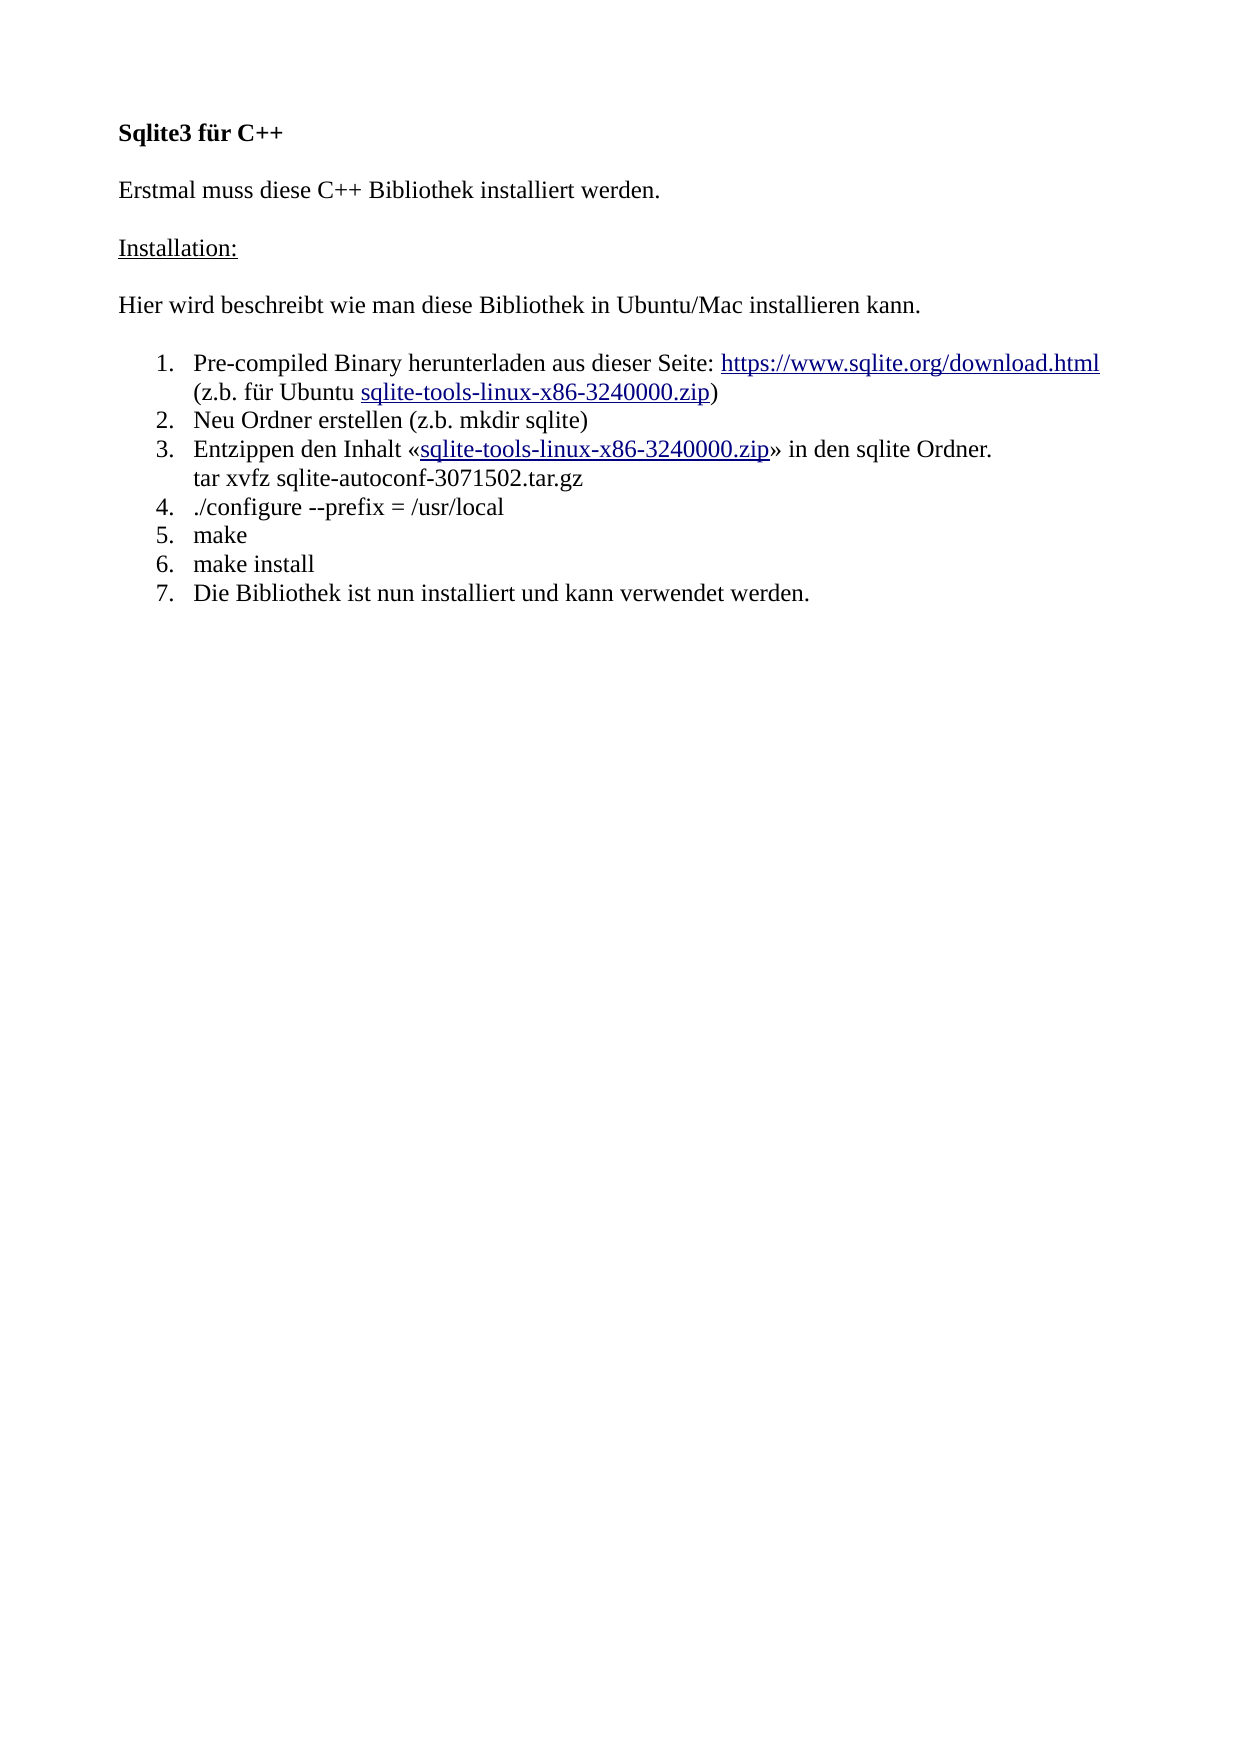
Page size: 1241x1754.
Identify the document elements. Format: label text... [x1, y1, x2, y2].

list make [156, 521, 1122, 549]
list Pre-compiled Binary herunterladen aus dieser Seite: https://www.sqlite.org/download.html [156, 348, 1122, 377]
text Installation: [118, 233, 1122, 262]
text Erstmal muss diese C++ Bibliothek installiert werden. [118, 176, 1122, 204]
list make install [156, 549, 1122, 578]
text Hier wird beschreibt wie man diese Bibliothek in Ubuntu/Mac installieren kann. [118, 291, 1122, 319]
list Die Bibliothek ist nun installiert und kann verwendet werden. [156, 578, 1122, 607]
list Entzippen den Inhalt «sqlite-tools-linux-x86-3240000.zip» in den sqlite Ordner. [156, 434, 1122, 463]
list tar xvfz sqlite-autoconf-3071502.tar.gz [156, 463, 1122, 492]
list (z.b. für Ubuntu sqlite-tools-linux-x86-3240000.zip) [156, 377, 1122, 406]
text Sqlite3 für C++ [118, 118, 1122, 147]
list ./configure --prefix = /usr/local [156, 492, 1122, 521]
list Neu Ordner erstellen (z.b. mkdir sqlite) [156, 406, 1122, 434]
